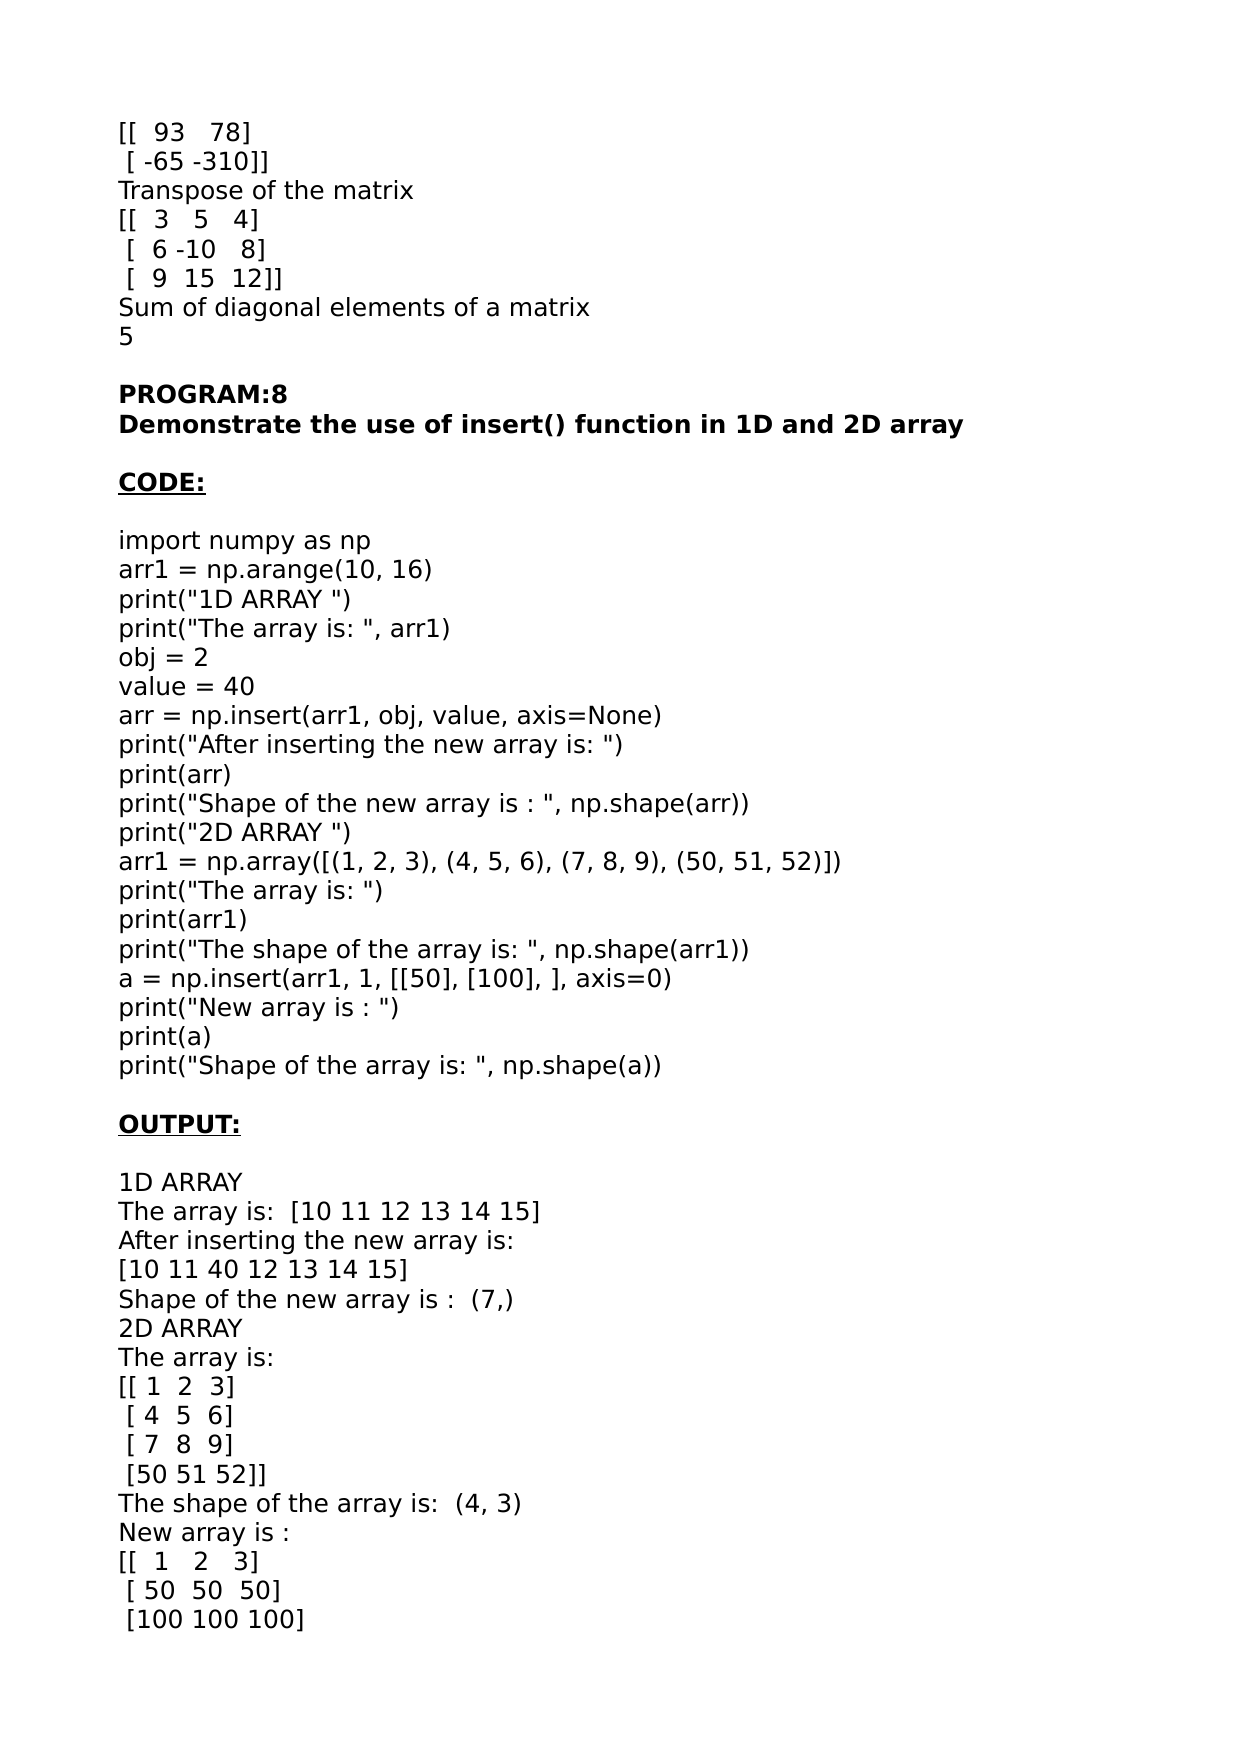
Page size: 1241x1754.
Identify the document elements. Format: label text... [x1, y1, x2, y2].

text 5 [118, 322, 1122, 351]
text The array is: [10 11 12 13 14 15] [118, 1197, 1122, 1226]
text value = 40 [118, 672, 1122, 701]
text print("The array is: ", arr1) [118, 614, 1122, 643]
text After inserting the new array is: [118, 1226, 1122, 1256]
text a = np.insert(arr1, 1, [[50], [100], ], axis=0) [118, 964, 1122, 993]
text [[ 93 78] [118, 118, 1122, 147]
text 2D ARRAY [118, 1314, 1122, 1343]
text Shape of the new array is : (7,) [118, 1285, 1122, 1314]
text [ -65 -310]] [118, 147, 1122, 176]
text New array is : [118, 1518, 1122, 1547]
text import numpy as np [118, 526, 1122, 556]
text [ 6 -10 8] [118, 235, 1122, 264]
text obj = 2 [118, 643, 1122, 672]
text OUTPUT: [118, 1110, 1122, 1139]
text print(arr1) [118, 906, 1122, 935]
text [[ 1 2 3] [118, 1547, 1122, 1576]
text CODE: [118, 468, 1122, 497]
text print(a) [118, 1022, 1122, 1051]
text print("After inserting the new array is: ") [118, 731, 1122, 760]
text PROGRAM:8 [118, 381, 1122, 410]
text [ 9 15 12]] [118, 264, 1122, 293]
text print("The array is: ") [118, 876, 1122, 906]
text The array is: [118, 1343, 1122, 1372]
text print("The shape of the array is: ", np.shape(arr1)) [118, 935, 1122, 964]
text [ 50 50 50] [118, 1576, 1122, 1606]
text Transpose of the matrix [118, 176, 1122, 206]
text Demonstrate the use of insert() function in 1D and 2D array [118, 410, 1122, 439]
text print("New array is : ") [118, 993, 1122, 1022]
text [[ 1 2 3] [118, 1372, 1122, 1401]
text print("Shape of the array is: ", np.shape(a)) [118, 1051, 1122, 1081]
text arr = np.insert(arr1, obj, value, axis=None) [118, 701, 1122, 731]
text Sum of diagonal elements of a matrix [118, 293, 1122, 322]
text print("Shape of the new array is : ", np.shape(arr)) [118, 789, 1122, 818]
text [50 51 52]] [118, 1460, 1122, 1489]
text 1D ARRAY [118, 1168, 1122, 1197]
text [ 7 8 9] [118, 1431, 1122, 1460]
text arr1 = np.arange(10, 16) [118, 556, 1122, 585]
text [[ 3 5 4] [118, 206, 1122, 235]
text print(arr) [118, 760, 1122, 789]
text [ 4 5 6] [118, 1401, 1122, 1431]
text arr1 = np.array([(1, 2, 3), (4, 5, 6), (7, 8, 9), (50, 51, 52)]) [118, 847, 1122, 876]
text The shape of the array is: (4, 3) [118, 1489, 1122, 1518]
text [100 100 100] [118, 1606, 1122, 1635]
text print("2D ARRAY ") [118, 818, 1122, 847]
text print("1D ARRAY ") [118, 585, 1122, 614]
text [10 11 40 12 13 14 15] [118, 1256, 1122, 1285]
